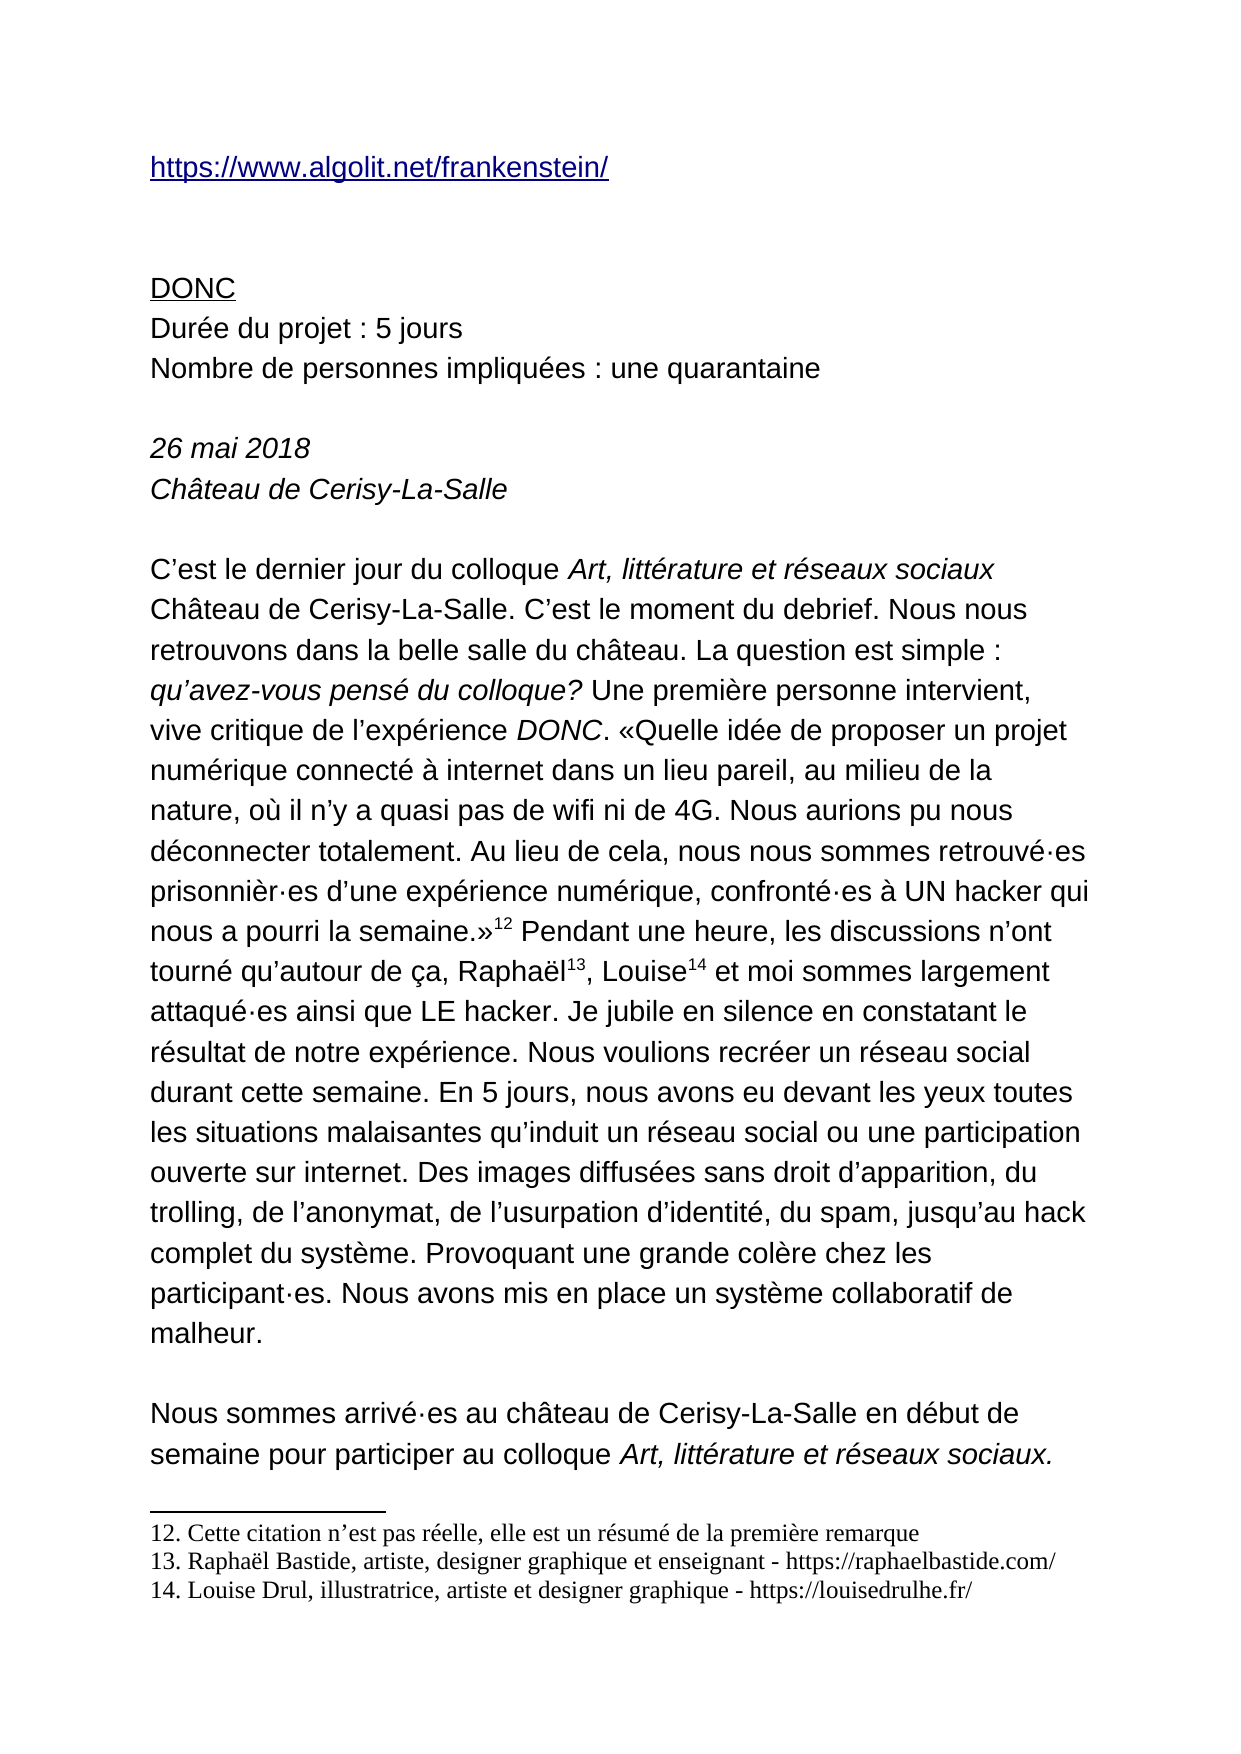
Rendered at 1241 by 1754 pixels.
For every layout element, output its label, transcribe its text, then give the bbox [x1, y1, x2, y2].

text https://www.algolit.net/frankenstein/ [150, 150, 1090, 183]
text Château de Cerisy-La-Salle [150, 472, 1090, 505]
text DONC [150, 271, 1090, 304]
text C’est le dernier jour du colloque Art, littérature et réseaux sociaux Château de Cerisy-La-Salle. C’est le moment du debrief. Nous nous retrouvons dans la belle salle du château. La question est simple : qu’avez-vous pensé du colloque? Une première personne intervient, vive critique de l’expérience DONC. «Quelle idée de proposer un projet numérique connecté à internet dans un lieu pareil, au milieu de la nature, où il n’y a quasi pas de wifi ni de 4G. Nous aurions pu nous déconnecter totalement. Au lieu de cela, nous nous sommes retrouvé·es prisonnièr·es d’une expérience numérique, confronté·es à UN hacker qui nous a pourri la semaine.» Pendant une heure, les discussions n’ont tourné qu’autour de ça, Raphaël, Louise et moi sommes largement attaqué·es ainsi que LE hacker. Je jubile en silence en constatant le résultat de notre expérience. Nous voulions recréer un réseau social durant cette semaine. En 5 jours, nous avons eu devant les yeux toutes les situations malaisantes qu’induit un réseau social ou une participation ouverte sur internet. Des images diffusées sans droit d’apparition, du trolling, de l’anonymat, de l’usurpation d’identité, du spam, jusqu’au hack complet du système. Provoquant une grande colère chez les participant·es. Nous avons mis en place un système collaboratif de malheur. [150, 552, 1090, 1349]
text Nous sommes arrivé·es au château de Cerisy-La-Salle en début de semaine pour participer au colloque Art, littérature et réseaux sociaux. [150, 1396, 1090, 1470]
text Nombre de personnes impliquées : une quarantaine [150, 351, 1090, 384]
text . Raphaël Bastide, artiste, designer graphique et enseignant - https://raphaelbastide.com/ [150, 1546, 1090, 1575]
text . Louise Drul, illustratrice, artiste et designer graphique - https://louisedrulhe.fr/ [150, 1575, 1090, 1604]
text 26 mai 2018 [150, 431, 1090, 465]
text Durée du projet : 5 jours [150, 311, 1090, 344]
text . Cette citation n’est pas réelle, elle est un résumé de la première remarque [150, 1518, 1090, 1546]
